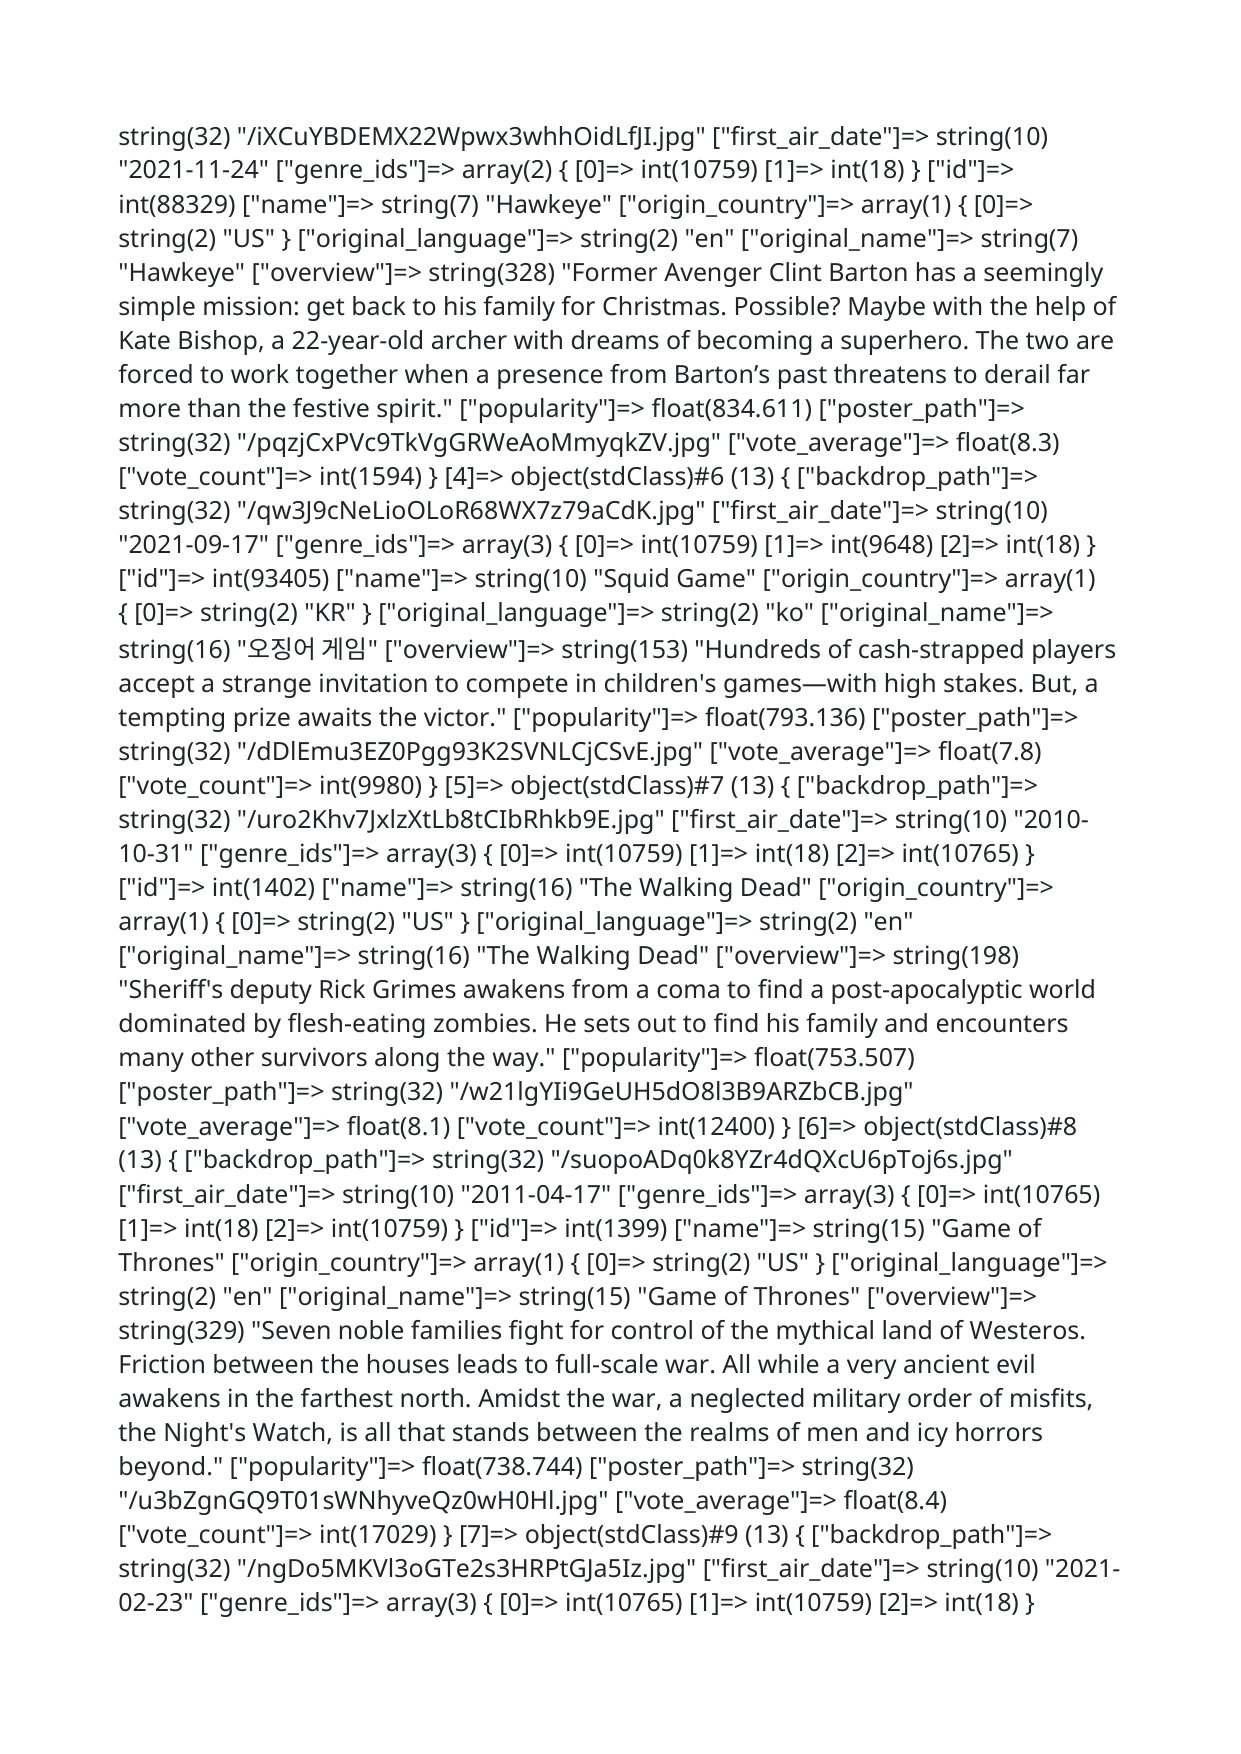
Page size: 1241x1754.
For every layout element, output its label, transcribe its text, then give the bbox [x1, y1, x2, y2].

text string(32) "/iXCuYBDEMX22Wpwx3whhOidLfJI.jpg" ["first_air_date"]=> string(10) "2021-11-24" ["genre_ids"]=> array(2) { [0]=> int(10759) [1]=> int(18) } ["id"]=> int(88329) ["name"]=> string(7) "Hawkeye" ["origin_country"]=> array(1) { [0]=> string(2) "US" } ["original_language"]=> string(2) "en" ["original_name"]=> string(7) "Hawkeye" ["overview"]=> string(328) "Former Avenger Clint Barton has a seemingly simple mission: get back to his family for Christmas. Possible? Maybe with the help of Kate Bishop, a 22-year-old archer with dreams of becoming a superhero. The two are forced to work together when a presence from Barton’s past threatens to derail far more than the festive spirit." ["popularity"]=> float(834.611) ["poster_path"]=> string(32) "/pqzjCxPVc9TkVgGRWeAoMmyqkZV.jpg" ["vote_average"]=> float(8.3) ["vote_count"]=> int(1594) } [4]=> object(stdClass)#6 (13) { ["backdrop_path"]=> string(32) "/qw3J9cNeLioOLoR68WX7z79aCdK.jpg" ["first_air_date"]=> string(10) "2021-09-17" ["genre_ids"]=> array(3) { [0]=> int(10759) [1]=> int(9648) [2]=> int(18) } ["id"]=> int(93405) ["name"]=> string(10) "Squid Game" ["origin_country"]=> array(1) { [0]=> string(2) "KR" } ["original_language"]=> string(2) "ko" ["original_name"]=> string(16) "오징어 게임" ["overview"]=> string(153) "Hundreds of cash-strapped players accept a strange invitation to compete in children's games—with high stakes. But, a tempting prize awaits the victor." ["popularity"]=> float(793.136) ["poster_path"]=> string(32) "/dDlEmu3EZ0Pgg93K2SVNLCjCSvE.jpg" ["vote_average"]=> float(7.8) ["vote_count"]=> int(9980) } [5]=> object(stdClass)#7 (13) { ["backdrop_path"]=> string(32) "/uro2Khv7JxlzXtLb8tCIbRhkb9E.jpg" ["first_air_date"]=> string(10) "2010-10-31" ["genre_ids"]=> array(3) { [0]=> int(10759) [1]=> int(18) [2]=> int(10765) } ["id"]=> int(1402) ["name"]=> string(16) "The Walking Dead" ["origin_country"]=> array(1) { [0]=> string(2) "US" } ["original_language"]=> string(2) "en" ["original_name"]=> string(16) "The Walking Dead" ["overview"]=> string(198) "Sheriff's deputy Rick Grimes awakens from a coma to find a post-apocalyptic world dominated by flesh-eating zombies. He sets out to find his family and encounters many other survivors along the way." ["popularity"]=> float(753.507) ["poster_path"]=> string(32) "/w21lgYIi9GeUH5dO8l3B9ARZbCB.jpg" ["vote_average"]=> float(8.1) ["vote_count"]=> int(12400) } [6]=> object(stdClass)#8 (13) { ["backdrop_path"]=> string(32) "/suopoADq0k8YZr4dQXcU6pToj6s.jpg" ["first_air_date"]=> string(10) "2011-04-17" ["genre_ids"]=> array(3) { [0]=> int(10765) [1]=> int(18) [2]=> int(10759) } ["id"]=> int(1399) ["name"]=> string(15) "Game of Thrones" ["origin_country"]=> array(1) { [0]=> string(2) "US" } ["original_language"]=> string(2) "en" ["original_name"]=> string(15) "Game of Thrones" ["overview"]=> string(329) "Seven noble families fight for control of the mythical land of Westeros. Friction between the houses leads to full-scale war. All while a very ancient evil awakens in the farthest north. Amidst the war, a neglected military order of misfits, the Night's Watch, is all that stands between the realms of men and icy horrors beyond." ["popularity"]=> float(738.744) ["poster_path"]=> string(32) "/u3bZgnGQ9T01sWNhyveQz0wH0Hl.jpg" ["vote_average"]=> float(8.4) ["vote_count"]=> int(17029) } [7]=> object(stdClass)#9 (13) { ["backdrop_path"]=> string(32) "/ngDo5MKVl3oGTe2s3HRPtGJa5Iz.jpg" ["first_air_date"]=> string(10) "2021-02-23" ["genre_ids"]=> array(3) { [0]=> int(10765) [1]=> int(10759) [2]=> int(18) } [118, 118, 1122, 1619]
